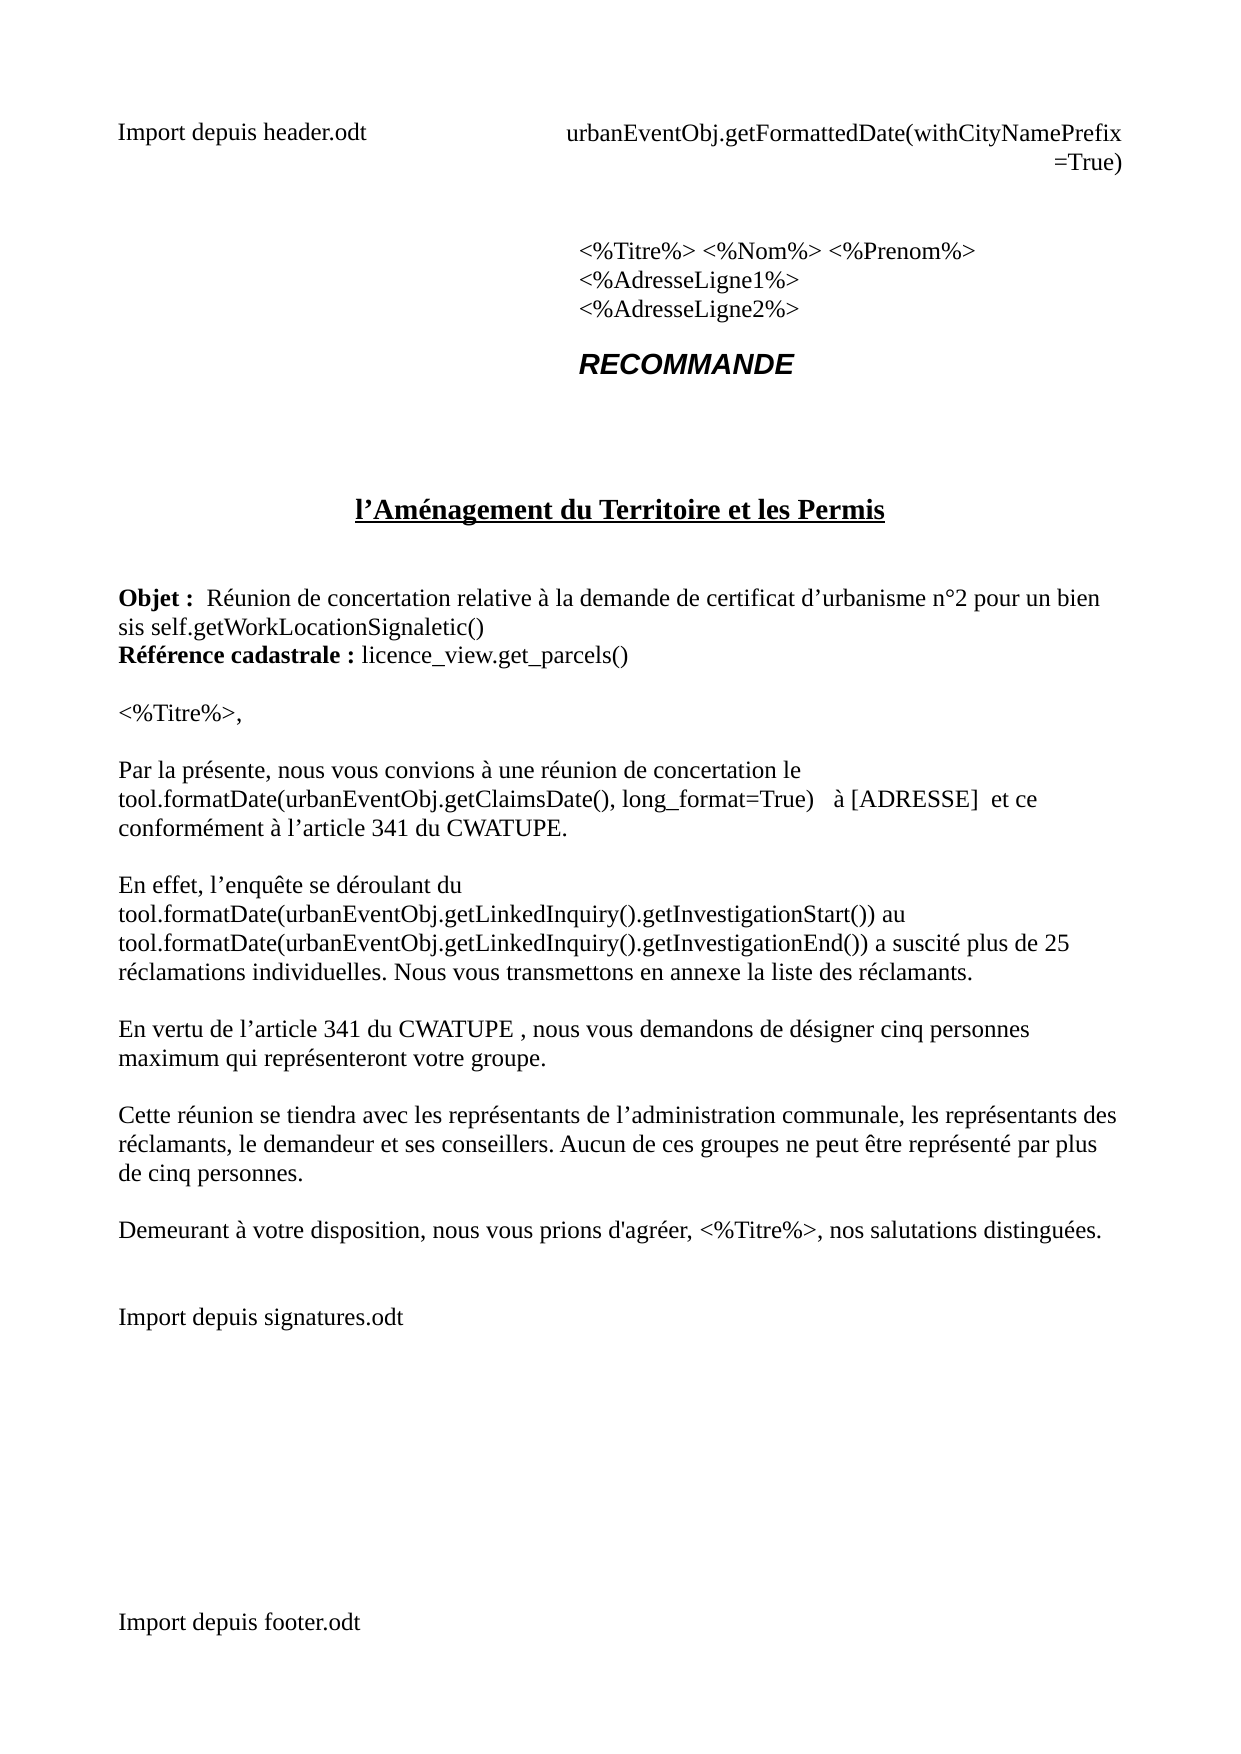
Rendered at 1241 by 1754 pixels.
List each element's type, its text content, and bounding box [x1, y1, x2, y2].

text Par la présente, nous vous convions à une réunion de concertation le tool.formatDate(urbanEventObj.getClaimsDate(), long_format=True) à [ADRESSE] et ce conformément à l’article 341 du CWATUPE. [118, 755, 1122, 842]
text <%Titre%> <%Nom%> <%Prenom%> <%AdresseLigne1%> <%AdresseLigne2%> [578, 236, 1080, 322]
text Objet : Réunion de concertation relative à la demande de certificat d’urbanisme n°2 pour un bien sis self.getWorkLocationSignaletic() [118, 583, 1122, 640]
text Référence cadastrale : licence_view.get_parcels() [118, 640, 1122, 669]
text Import depuis signatures.odt [118, 1302, 1122, 1330]
subtitle RECOMMANDE [578, 347, 1080, 381]
text En vertu de l’article 341 du CWATUPE , nous vous demandons de désigner cinq personnes maximum qui représenteront votre groupe. [118, 1014, 1122, 1072]
text <%Titre%>, [118, 698, 1122, 727]
text Cette réunion se tiendra avec les représentants de l’administration communale, les représentants des réclamants, le demandeur et ses conseillers. Aucun de ces groupes ne peut être représenté par plus de cinq personnes. [118, 1100, 1122, 1187]
title l’Aménagement du Territoire et les Permis [118, 492, 1122, 525]
text Import depuis header.odt [117, 117, 538, 146]
text En effet, l’enquête se déroulant du tool.formatDate(urbanEventObj.getLinkedInquiry().getInvestigationStart()) au tool.formatDate(urbanEventObj.getLinkedInquiry().getInvestigationEnd()) a suscité plus de 25 réclamations individuelles. Nous vous transmettons en annexe la liste des réclamants. [118, 870, 1122, 985]
text urbanEventObj.getFormattedDate(withCityNamePrefix=True) [117, 118, 1122, 426]
text Demeurant à votre disposition, nous vous prions d'agréer, <%Titre%>, nos salutations distinguées. [118, 1215, 1122, 1244]
